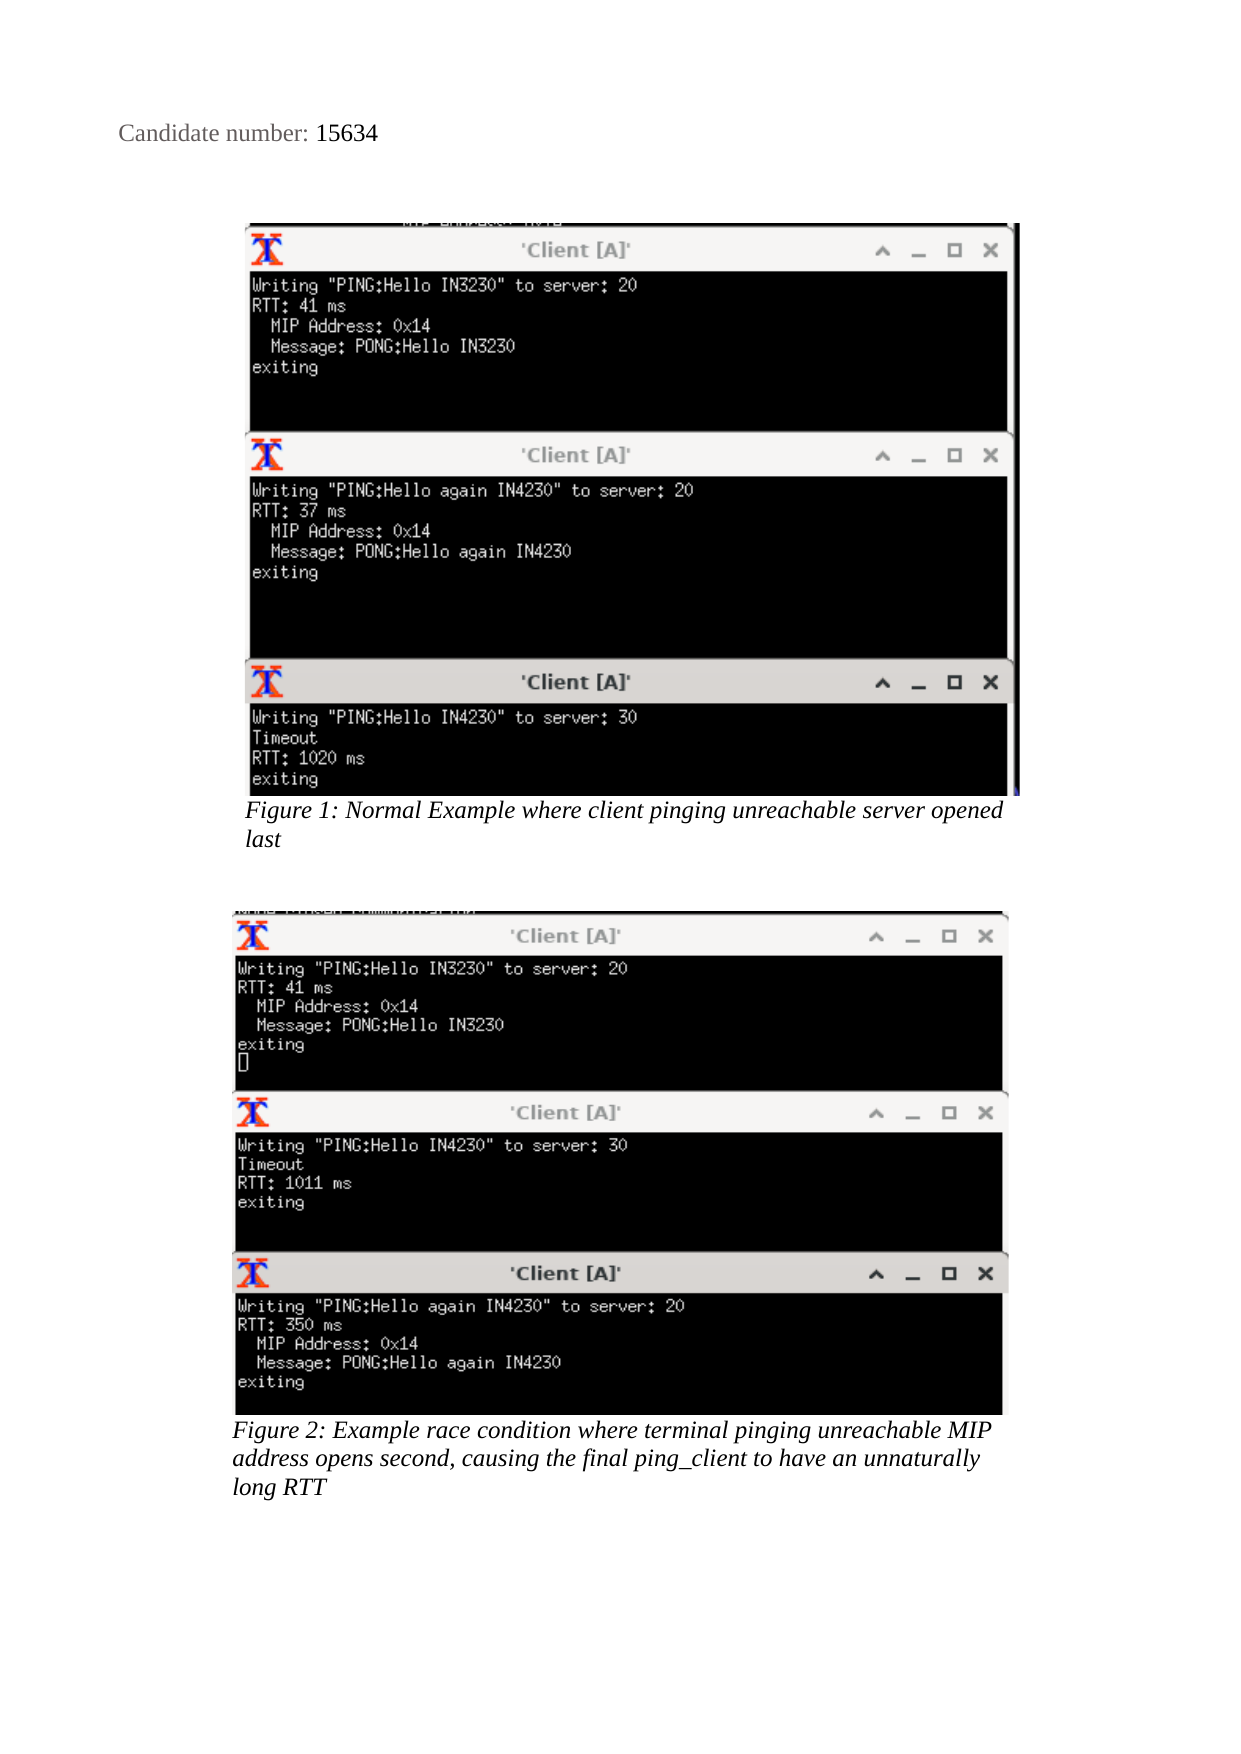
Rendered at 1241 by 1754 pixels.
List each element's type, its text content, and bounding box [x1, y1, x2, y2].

text Figure 2: Example race condition where terminal pinging unreachable MIP address opens second, causing the final ping_client to have an unnaturally long RTT [232, 1415, 1008, 1501]
picture [244, 223, 1020, 796]
picture [232, 911, 1009, 1415]
text Figure 1: Normal Example where client pinging unreachable server opened last [245, 796, 1020, 853]
